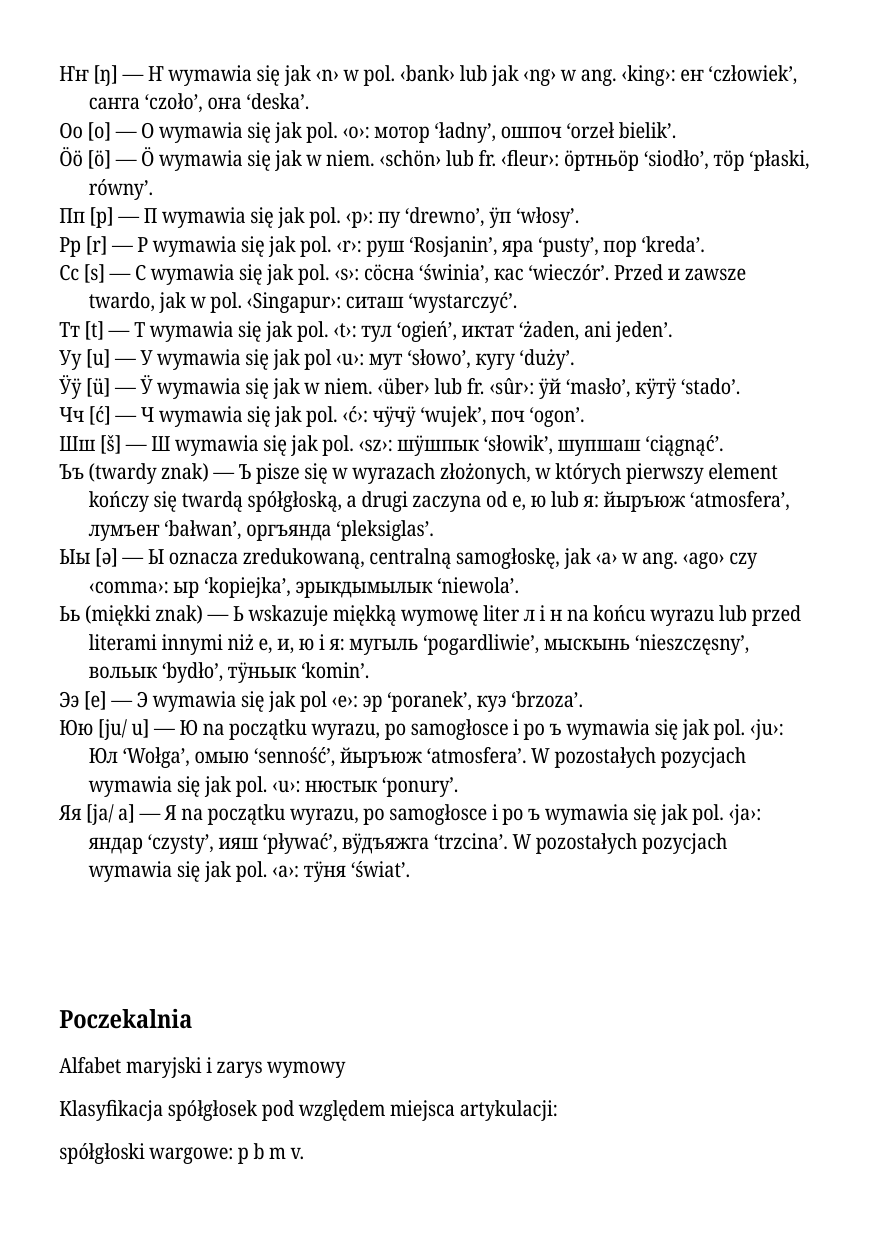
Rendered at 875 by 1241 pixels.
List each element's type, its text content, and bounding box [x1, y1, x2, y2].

subtitle Poczekalnia [59, 1002, 815, 1036]
text Ээ [e] — Э wymawia się jak pol ‹e›: эр ‘poranek’, куэ ‘brzoza’. [59, 685, 815, 713]
text Тт [t] — Т wymawia się jak pol. ‹t›: тул ‘ogień’, иктат ‘żaden, ani jeden’. [59, 315, 815, 343]
text Ӧӧ [ö] — Ӧ wymawia się jak w niem. ‹schön› lub fr. ‹fleur›: ӧртньӧр ‘siodło’, тӧр ‘płaski, równy’. [59, 144, 815, 201]
text Оо [o] — О wymawia się jak pol. ‹o›: мотор ‘ładny’, ошпоч ‘orzeł bielik’. [59, 116, 815, 144]
text Пп [p] — П wymawia się jak pol. ‹p›: пу ‘drewno’, ӱп ‘włosy’. [59, 201, 815, 230]
text Ьь (miękki znak) — Ь wskazuje miękką wymowę liter л i н na końcu wyrazu lub przed literami innymi niż е, и, ю i я: мугыль ‘pogardliwie’, мыскынь ‘nieszczęsny’, вольык ‘bydło’, тӱньык ‘komin’. [59, 599, 815, 685]
text Уу [u] — У wymawia się jak pol ‹u›: мут ‘słowo’, кугу ‘duży’. [59, 343, 815, 372]
text Рр [r] — Р wymawia się jak pol. ‹r›: руш ‘Rosjanin’, яра ‘pusty’, пор ‘kreda’. [59, 230, 815, 258]
text Ыы [ə] — Ы oznacza zredukowaną, centralną samogłoskę, jak ‹a› w ang. ‹ago› czy ‹comma›: ыр ‘kopiejka’, эрыкдымылык ‘niewola’. [59, 542, 815, 599]
text Ъъ (twardy znak) — Ъ pisze się w wyrazach złożonych, w których pierwszy element kończy się twardą spółgłoską, a drugi zaczyna od е, ю lub я: йыръюж ‘atmosfera’, лумъеҥ ‘bałwan’, оргъянда ‘pleksiglas’. [59, 457, 815, 542]
text Сс [s] — С wymawia się jak pol. ‹s›: сӧсна ‘świnia’, кас ‘wieczór’. Przed и zawsze twardo, jak w pol. ‹Singapur›: ситаш ‘wystarczyć’. [59, 258, 815, 315]
text spółgłoski wargowe: p b m v. [59, 1137, 815, 1166]
text Чч [ć] — Ч wymawia się jak pol. ‹ć›: чӱчӱ ‘wujek’, поч ‘ogon’. [59, 400, 815, 429]
text Яя [ja/ a] — Я na początku wyrazu, po samogłosce i po ъ wymawia się jak pol. ‹ja›: яндар ‘czysty’, ияш ‘pływać’, вӱдъяжга ‘trzcina’. W pozostałych pozycjach wymawia się jak pol. ‹a›: тӱня ‘świat’. [59, 798, 815, 884]
text Klasyfikacja spółgłosek pod względem miejsca artykulacji: [59, 1094, 815, 1122]
text Alfabet maryjski i zarys wymowy [59, 1051, 815, 1079]
text Шш [š] — Ш wymawia się jak pol. ‹sz›: шӱшпык ‘słowik’, шупшаш ‘ciągnąć’. [59, 429, 815, 457]
text Юю [ju/ u] — Ю na początku wyrazu, po samogłosce i po ъ wymawia się jak pol. ‹ju›: Юл ‘Wołga’, омыю ‘senność’, йыръюж ‘atmosfera’. W pozostałych pozycjach wymawia się jak pol. ‹u›: нюстык ‘ponury’. [59, 713, 815, 798]
text Ҥҥ [ŋ] — Ҥ wymawia się jak ‹n› w pol. ‹bank› lub jak ‹ng› w ang. ‹king›: еҥ ‘człowiek’, саҥга ‘czoło’, оҥа ‘deska’. [59, 59, 815, 116]
text Ӱӱ [ü] — Ӱ wymawia się jak w niem. ‹über› lub fr. ‹sûr›: ӱй ‘masło’, кӱтӱ ‘stado’. [59, 372, 815, 400]
